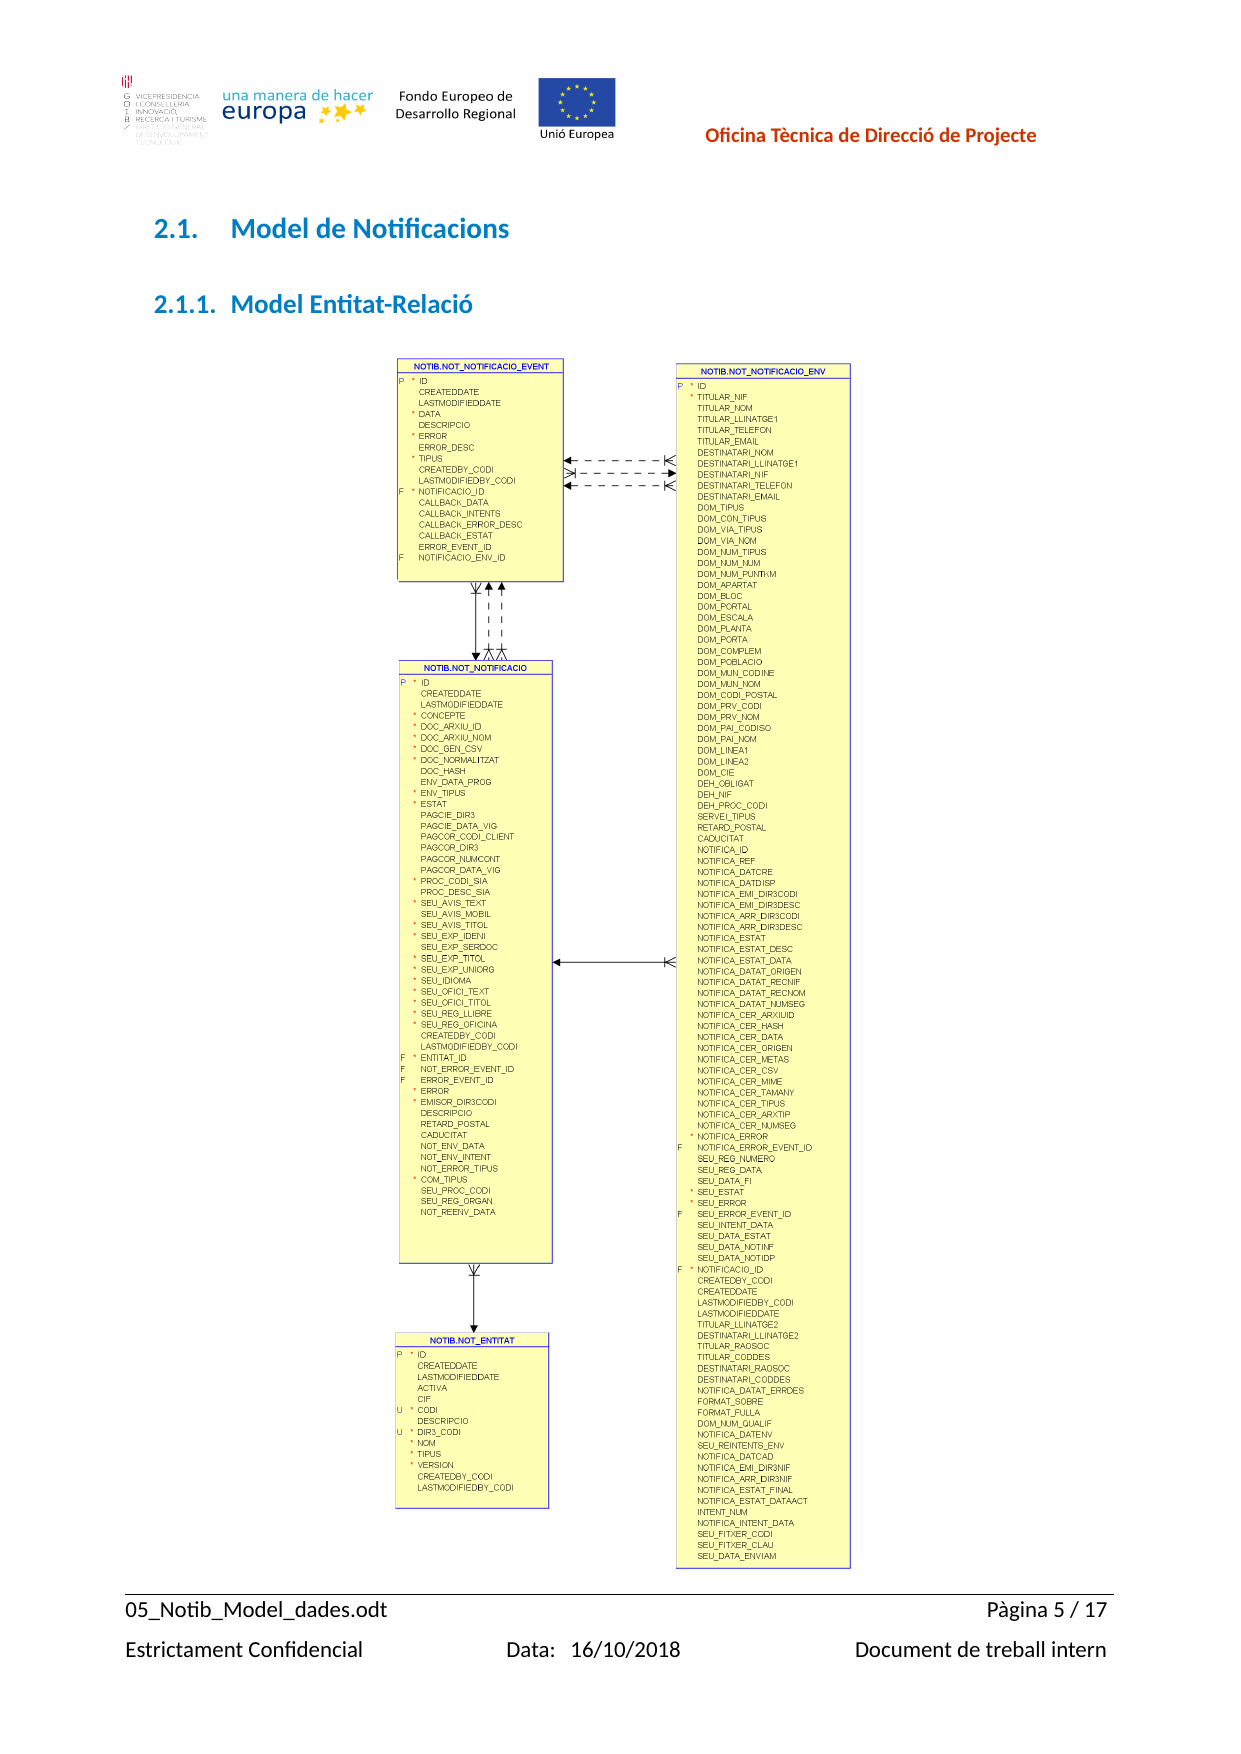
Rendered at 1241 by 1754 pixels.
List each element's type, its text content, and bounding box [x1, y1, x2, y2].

picture [384, 337, 856, 1574]
picture [219, 73, 621, 147]
subtitle Model Entitat-Relació [153, 287, 1122, 320]
subtitle Model de Notificacions [153, 210, 1122, 246]
picture [118, 73, 213, 147]
